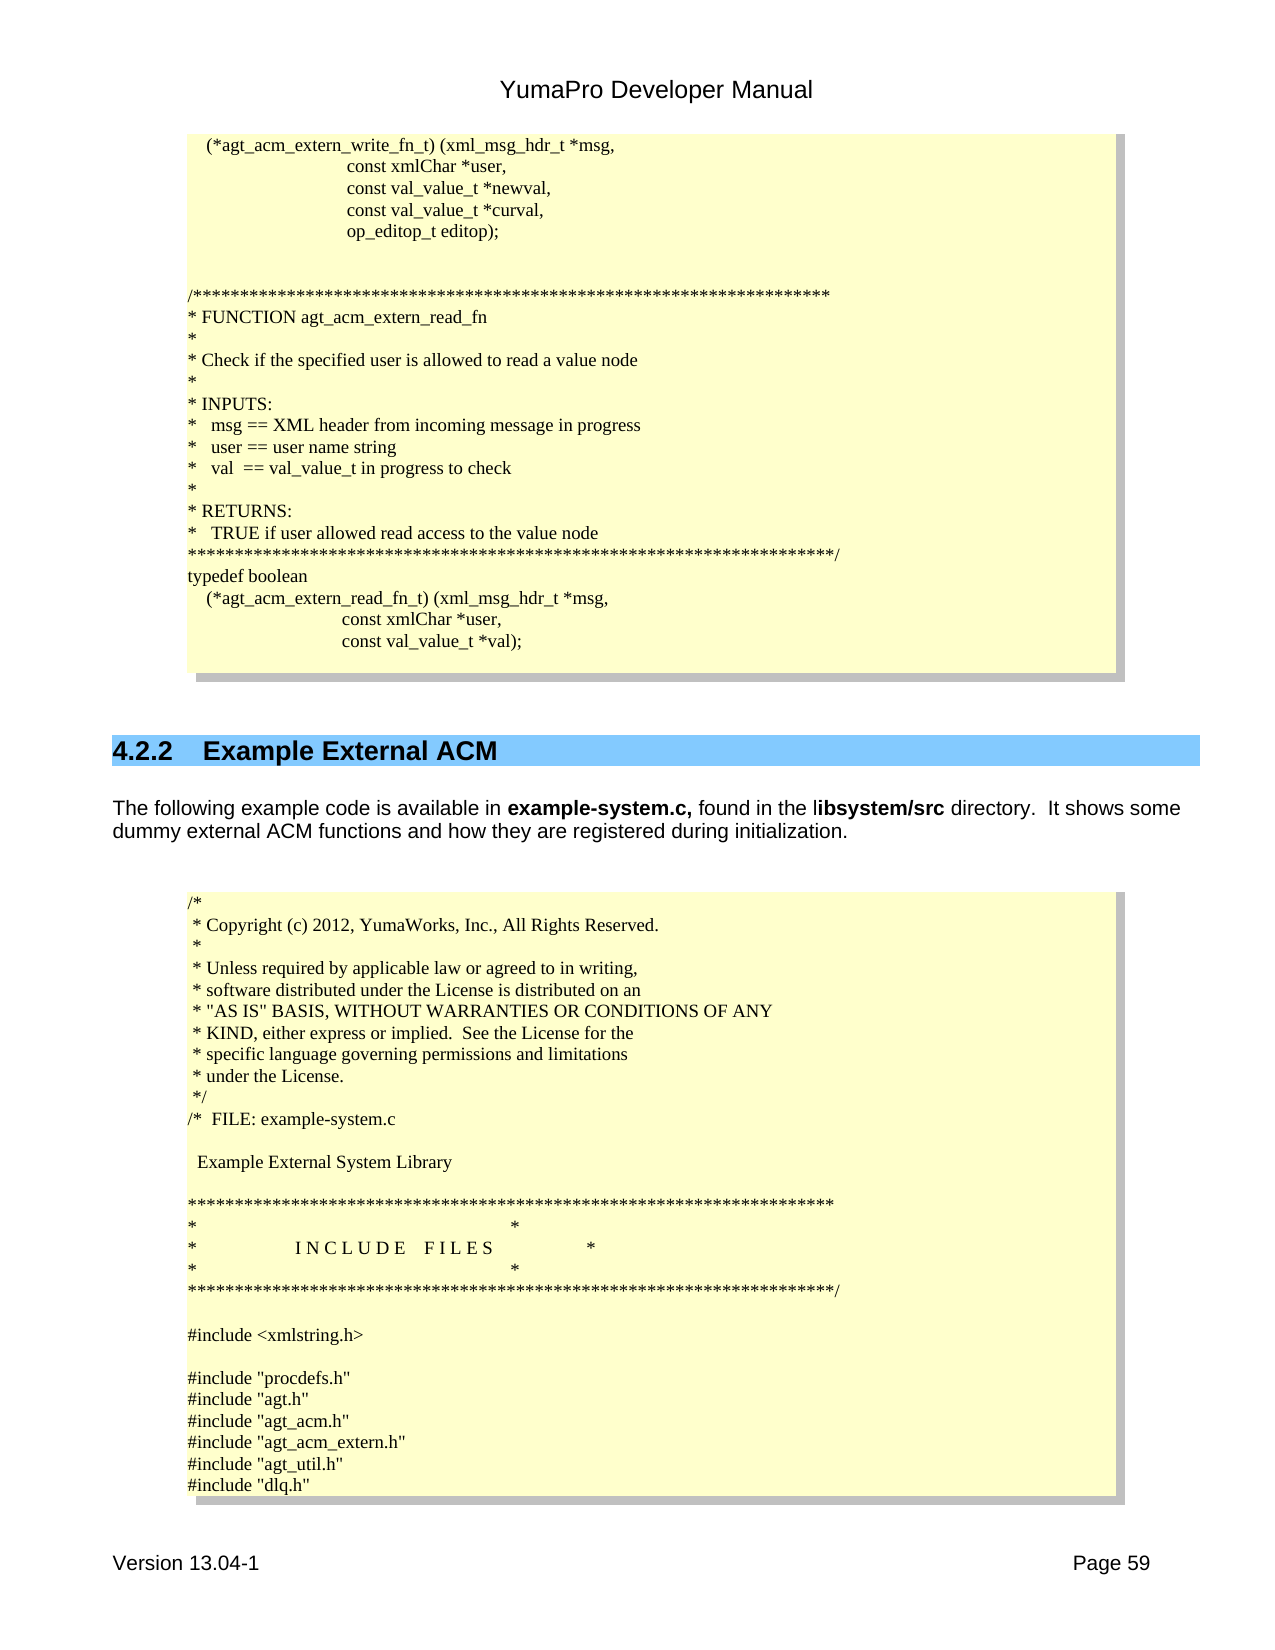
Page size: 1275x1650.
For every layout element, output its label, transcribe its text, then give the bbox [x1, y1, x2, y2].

text * INPUTS: [187, 392, 1116, 414]
text #include "agt_util.h" [187, 1453, 1116, 1474]
text typedef boolean [187, 565, 1116, 587]
text Example External System Library [187, 1151, 1116, 1172]
text * I N C L U D E F I L E S * [187, 1237, 1116, 1259]
text #include "procdefs.h" [187, 1367, 1116, 1388]
text (*agt_acm_extern_read_fn_t) (xml_msg_hdr_t *msg, [187, 587, 1116, 608]
text const val_value_t *val); [187, 630, 1116, 651]
text * val == val_value_t in progress to check [187, 457, 1116, 479]
text * [187, 371, 1116, 392]
text * "AS IS" BASIS, WITHOUT WARRANTIES OR CONDITIONS OF ANY [187, 1000, 1116, 1022]
text const xmlChar *user, [187, 608, 1116, 630]
text const val_value_t *curval, [187, 198, 1116, 220]
text * RETURNS: [187, 500, 1116, 522]
text #include <xmlstring.h> [187, 1323, 1116, 1345]
text * software distributed under the License is distributed on an [187, 978, 1116, 1000]
text * FUNCTION agt_acm_extern_read_fn [187, 306, 1116, 328]
text *********************************************************************/ [187, 543, 1116, 565]
text /* FILE: example-system.c [187, 1108, 1116, 1129]
text * [187, 935, 1116, 957]
text The following example code is available in example-system.c, found in the libsystem/src directory. It shows some dummy external ACM functions and how they are registered during initialization. [112, 795, 1200, 843]
text * TRUE if user allowed read access to the value node [187, 522, 1116, 543]
text #include "agt.h" [187, 1388, 1116, 1410]
text * Unless required by applicable law or agreed to in writing, [187, 957, 1116, 978]
text * [187, 479, 1116, 500]
text * msg == XML header from incoming message in progress [187, 414, 1116, 436]
subtitle Example External ACM [112, 735, 1200, 766]
text ********************************************************************* [187, 1194, 1116, 1216]
text #include "dlq.h" [187, 1474, 1116, 1496]
text #include "agt_acm.h" [187, 1410, 1116, 1431]
text * user == user name string [187, 436, 1116, 457]
text * Copyright (c) 2012, YumaWorks, Inc., All Rights Reserved. [187, 914, 1116, 935]
text * [187, 328, 1116, 349]
text const val_value_t *newval, [187, 177, 1116, 198]
text * KIND, either express or implied. See the License for the [187, 1022, 1116, 1043]
text * * [187, 1216, 1116, 1237]
text * Check if the specified user is allowed to read a value node [187, 349, 1116, 371]
text * specific language governing permissions and limitations [187, 1043, 1116, 1065]
text op_editop_t editop); [187, 220, 1116, 242]
text *********************************************************************/ [187, 1280, 1116, 1302]
text const xmlChar *user, [187, 155, 1116, 177]
text #include "agt_acm_extern.h" [187, 1431, 1116, 1453]
text * under the License. [187, 1065, 1116, 1086]
text */ [187, 1086, 1116, 1108]
text /* [187, 892, 1116, 914]
text /******************************************************************** [187, 285, 1116, 306]
text (*agt_acm_extern_write_fn_t) (xml_msg_hdr_t *msg, [187, 134, 1116, 155]
text * * [187, 1259, 1116, 1280]
